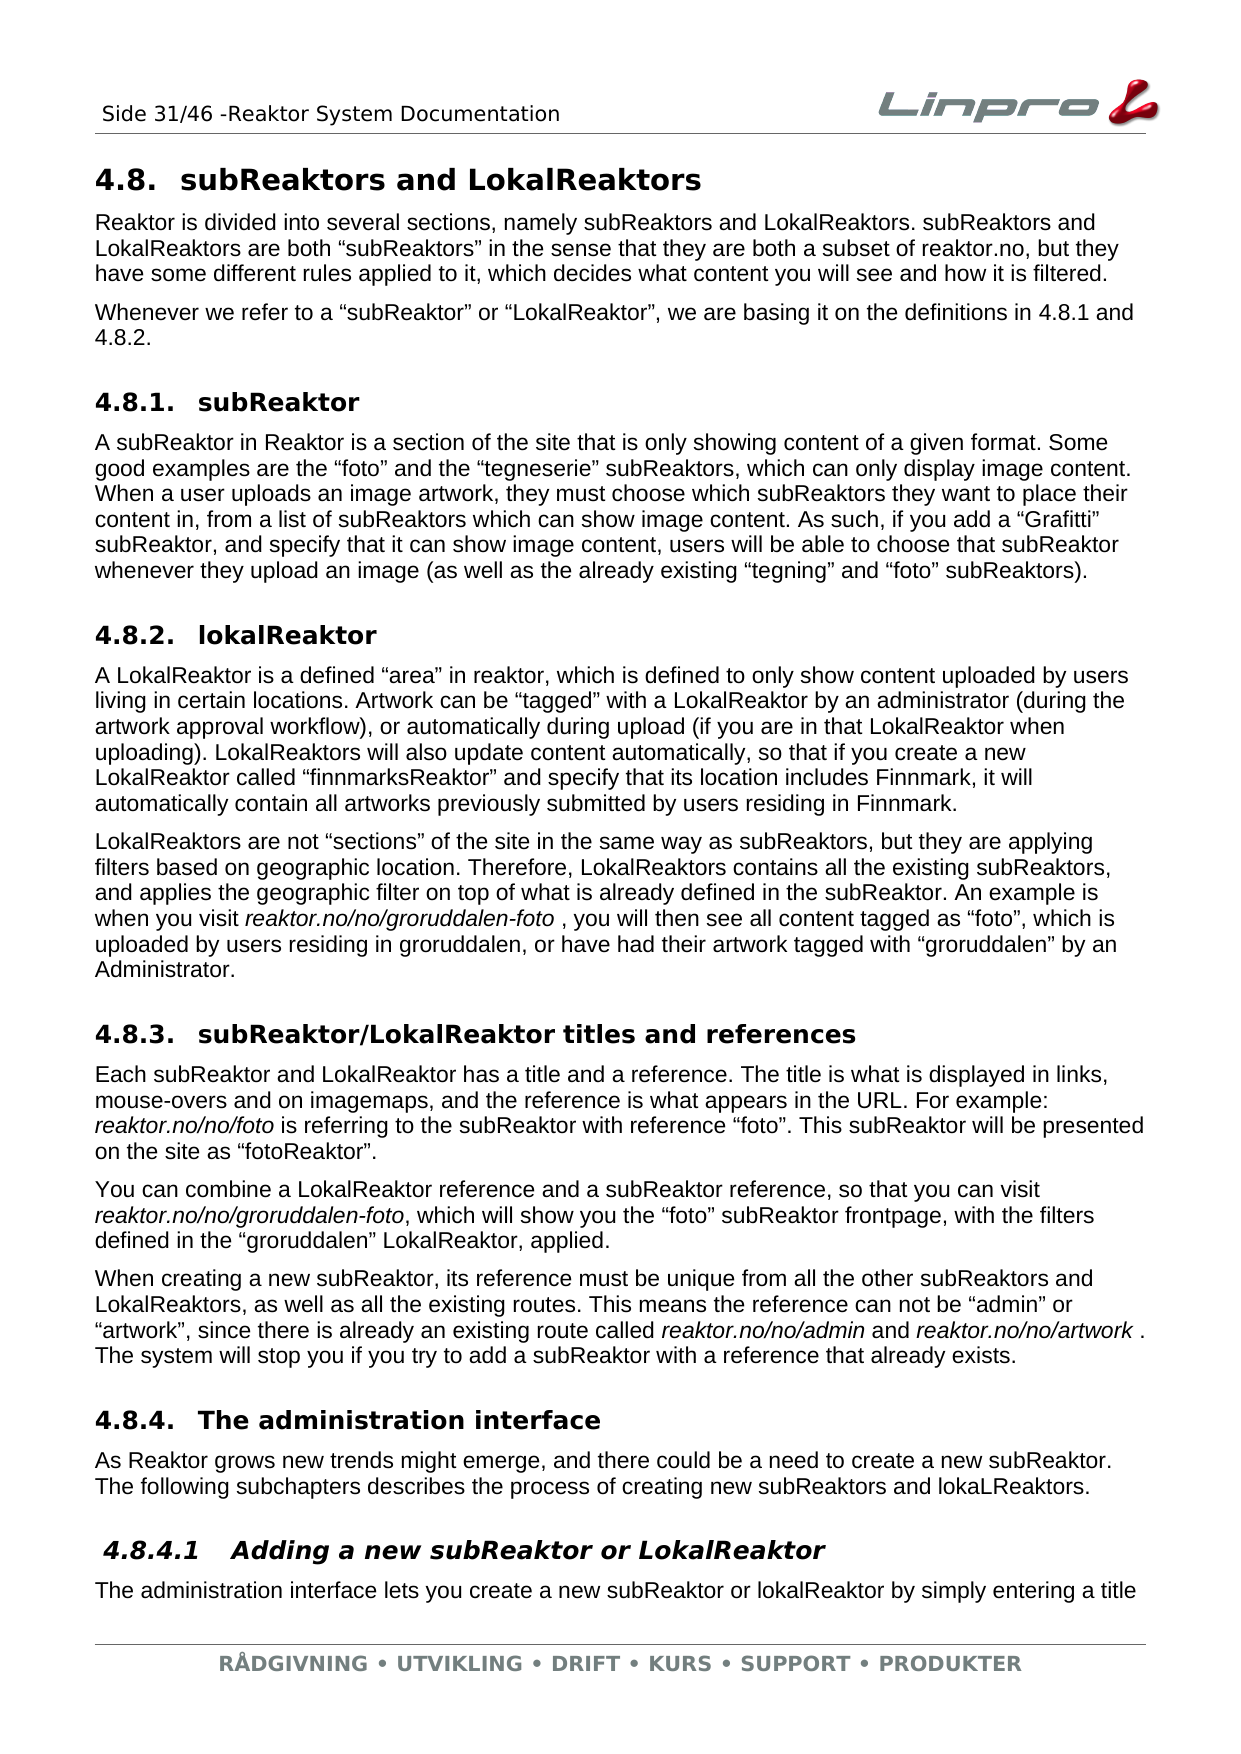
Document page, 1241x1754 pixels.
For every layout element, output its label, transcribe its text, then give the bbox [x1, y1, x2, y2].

text Reaktor is divided into several sections, namely subReaktors and LokalReaktors. subReaktors and LokalReaktors are both “subReaktors” in the sense that they are both a subset of reaktor.no, but they have some different rules applied to it, which decides what content you will see and how it is filtered. [94, 210, 1146, 287]
subtitle Adding a new subReaktor or LokalReaktor [94, 1537, 1146, 1566]
picture [878, 78, 1162, 128]
text A subReaktor in Reaktor is a section of the site that is only showing content of a given format. Some good examples are the “foto” and the “tegneserie” subReaktors, which can only display image content. When a user uploads an image artwork, they must choose which subReaktors they want to place their content in, from a list of subReaktors which can show image content. As such, if you add a “Grafitti” subReaktor, and specify that it can show image content, users will be able to choose that subReaktor whenever they upload an image (as well as the already existing “tegning” and “foto” subReaktors). [94, 430, 1146, 583]
subtitle subReaktors and LokalReaktors [94, 163, 1146, 197]
text Whenever we refer to a “subReaktor” or “LokalReaktor”, we are basing it on the definitions in 4.8.1 and 4.8.2. [94, 299, 1146, 351]
text As Reaktor grows new trends might emerge, and there could be a need to create a new subReaktor. The following subchapters describes the process of creating new subReaktors and lokaLReaktors. [94, 1448, 1146, 1499]
subtitle subReaktor [94, 388, 1146, 417]
subtitle The administration interface [94, 1406, 1146, 1435]
text The administration interface lets you create a new subReaktor or lokalReaktor by simply entering a title [94, 1578, 1146, 1604]
text When creating a new subReaktor, its reference must be unique from all the other subReaktors and LokalReaktors, as well as all the existing routes. This means the reference can not be “admin” or “artwork”, since there is already an existing route called reaktor.no/no/admin and reaktor.no/no/artwork . The system will stop you if you try to add a subReaktor with a reference that already exists. [94, 1266, 1146, 1369]
text You can combine a LokalReaktor reference and a subReaktor reference, so that you can visit reaktor.no/no/groruddalen-foto, which will show you the “foto” subReaktor frontpage, with the filters defined in the “groruddalen” LokalReaktor, applied. [94, 1177, 1146, 1254]
text LokalReaktors are not “sections” of the site in the same way as subReaktors, but they are applying filters based on geographic location. Therefore, LokalReaktors contains all the existing subReaktors, and applies the geographic filter on top of what is already defined in the subReaktor. An example is when you visit reaktor.no/no/groruddalen-foto , you will then see all content tagged as “foto”, which is uploaded by users residing in groruddalen, or have had their artwork tagged with “groruddalen” by an Administrator. [94, 829, 1146, 983]
text Each subReaktor and LokalReaktor has a title and a reference. The title is what is displayed in links, mouse-overs and on imagemaps, and the reference is what appears in the URL. For example: reaktor.no/no/foto is referring to the subReaktor with reference “foto”. This subReaktor will be presented on the site as “fotoReaktor”. [94, 1062, 1146, 1164]
subtitle subReaktor/LokalReaktor titles and references [94, 1020, 1146, 1049]
text A LokalReaktor is a defined “area” in reaktor, which is defined to only show content uploaded by users living in certain locations. Artwork can be “tagged” with a LokalReaktor by an administrator (during the artwork approval workflow), or automatically during upload (if you are in that LokalReaktor when uploading). LokalReaktors will also update content automatically, so that if you create a new LokalReaktor called “finnmarksReaktor” and specify that its location includes Finnmark, it will automatically contain all artworks previously submitted by users residing in Finnmark. [94, 663, 1146, 816]
subtitle lokalReaktor [94, 621, 1146, 650]
